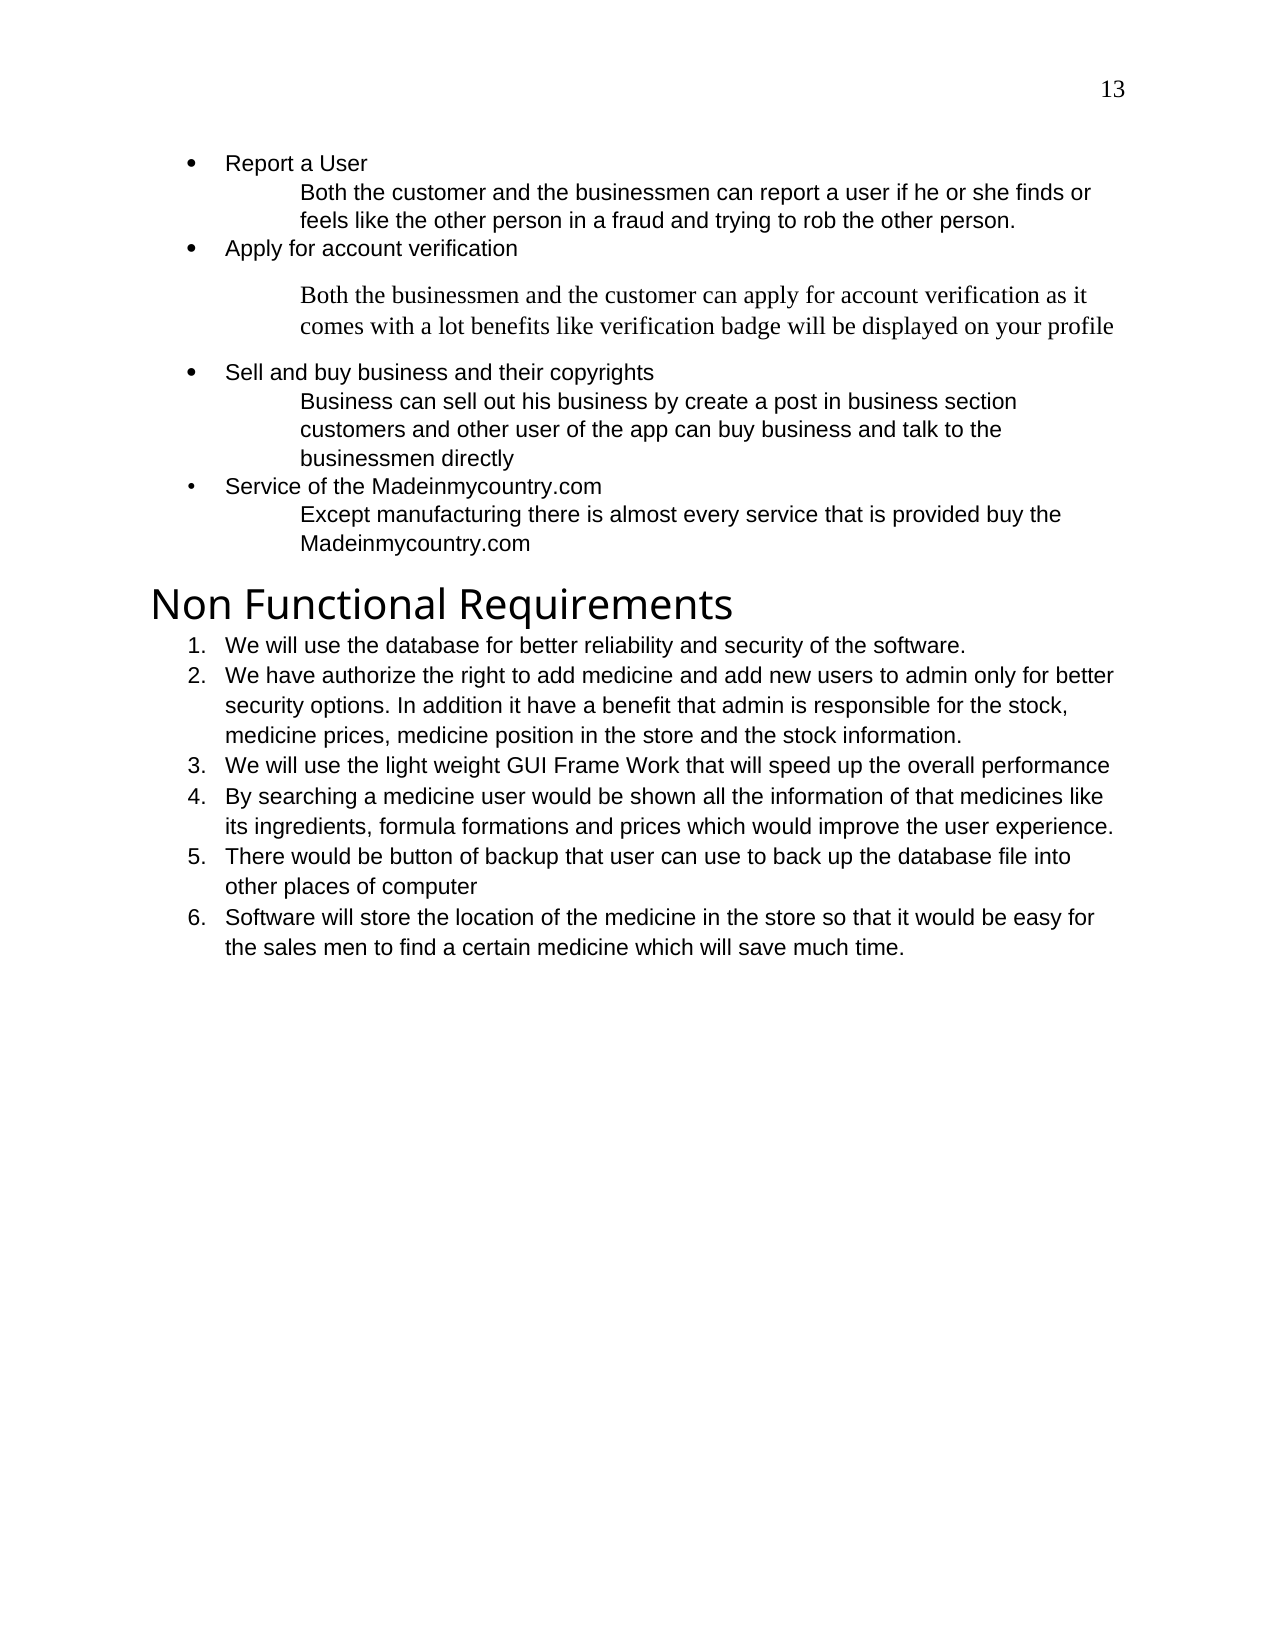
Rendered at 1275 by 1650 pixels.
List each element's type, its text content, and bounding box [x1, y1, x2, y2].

list We have authorize the right to add medicine and add new users to admin only for better security options. In addition it have a benefit that admin is responsible for the stock, medicine prices, medicine position in the store and the stock information. [187, 662, 1125, 749]
list Report a User [187, 150, 1125, 176]
list Service of the Madeinmycountry.com [187, 473, 1125, 499]
list Both the customer and the businessmen can report a user if he or she finds or feels like the other person in a fraud and trying to rob the other person. [300, 178, 1125, 233]
list By searching a medicine user would be shown all the information of that medicines like its ingredients, formula formations and prices which would improve the user experience. [187, 783, 1125, 839]
list Software will store the location of the medicine in the store so that it would be easy for the sales men to find a certain medicine which will save much time. [187, 903, 1125, 960]
list Business can sell out his business by create a post in business section customers and other user of the app can buy business and talk to the businessmen directly [300, 388, 1125, 471]
list We will use the light weight GUI Frame Work that will speed up the overall performance [187, 752, 1125, 779]
list Except manufacturing there is almost every service that is provided buy the Madeinmycountry.com [262, 501, 1125, 556]
list There would be button of backup that user can use to back up the database file into other places of computer [187, 843, 1125, 900]
list We will use the database for better reliability and security of the software. [187, 632, 1125, 658]
list Apply for account verification [187, 235, 1125, 262]
text Both the businessmen and the customer can apply for account verification as it comes with a lot benefits like verification badge will be displayed on your profile [300, 280, 1125, 340]
subtitle Non Functional Requirements [150, 575, 1125, 632]
list Sell and buy business and their copyrights [187, 359, 1125, 386]
